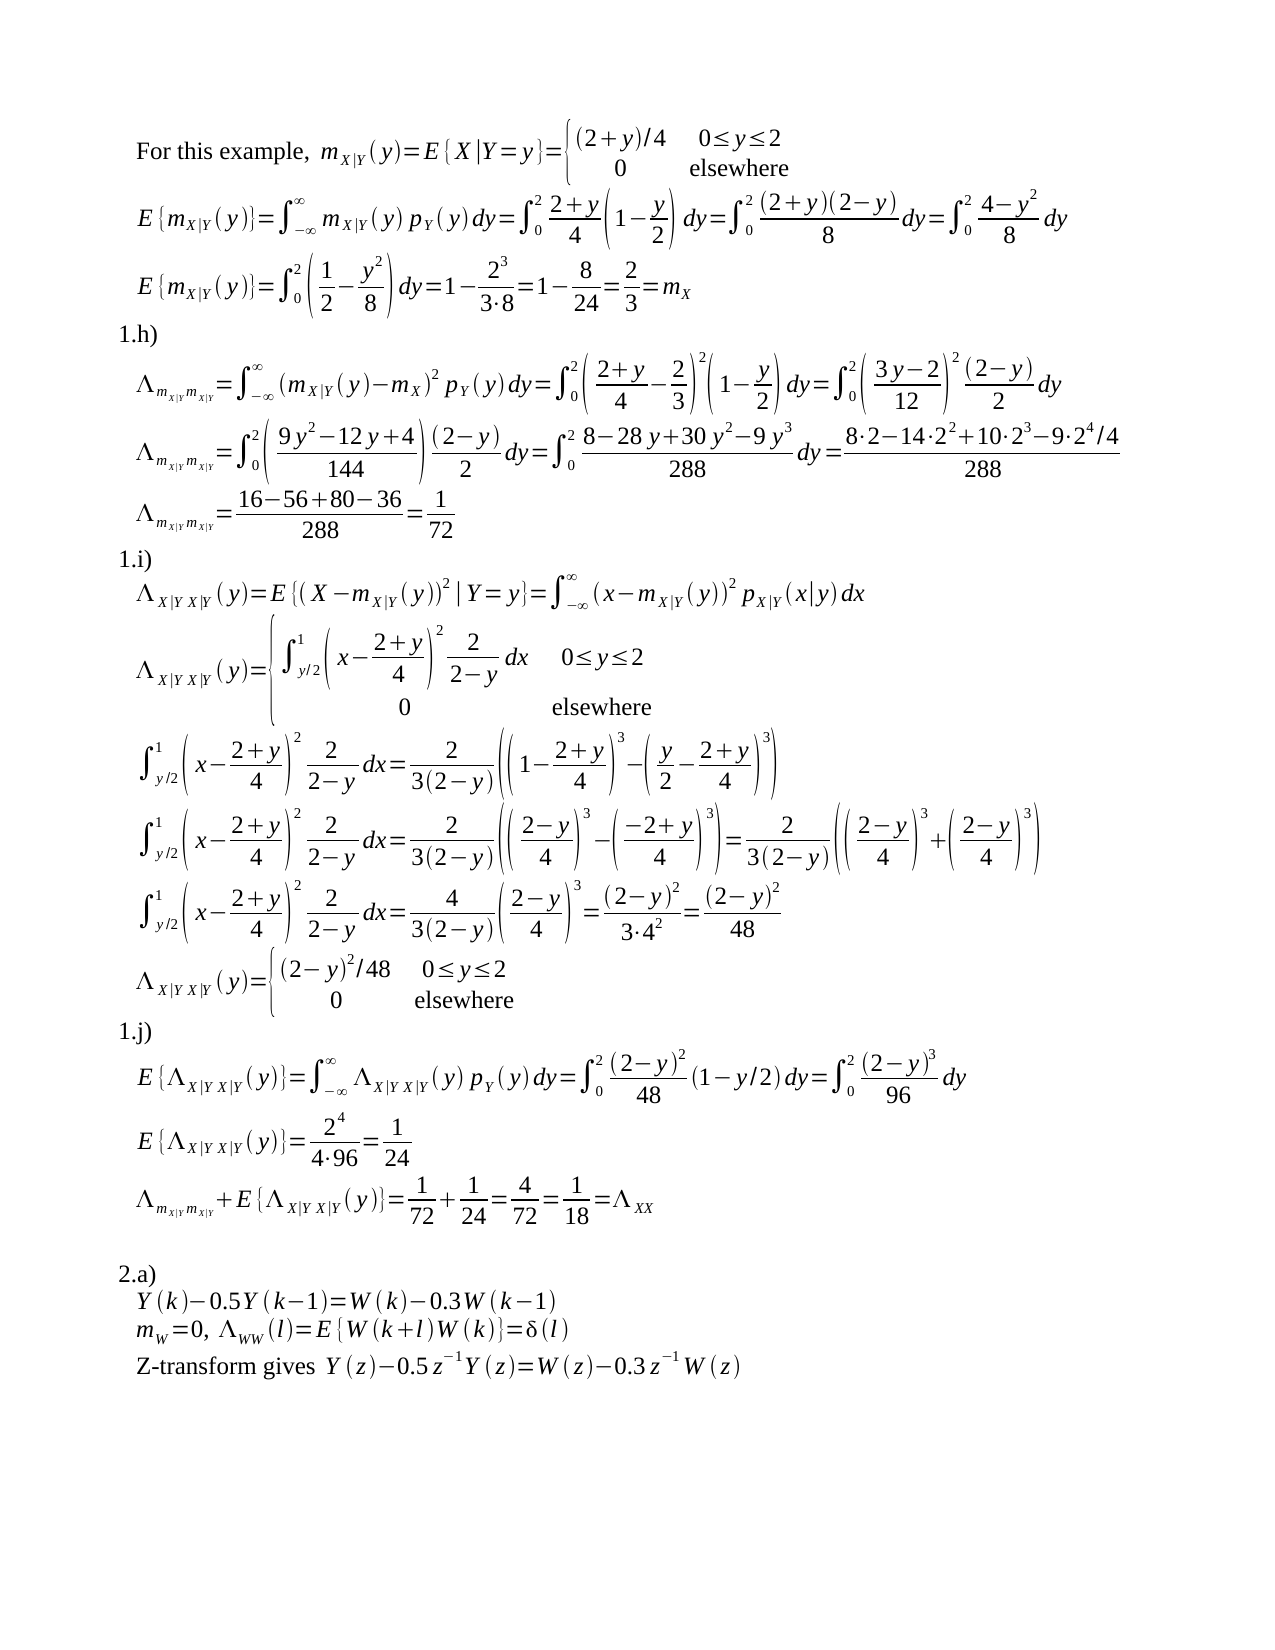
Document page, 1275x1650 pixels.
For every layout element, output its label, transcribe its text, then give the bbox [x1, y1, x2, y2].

text 1.h) [118, 319, 1157, 348]
text 1.j) [118, 1016, 1157, 1045]
text 2.a) [118, 1259, 1157, 1288]
text 1.i) [118, 544, 1157, 573]
